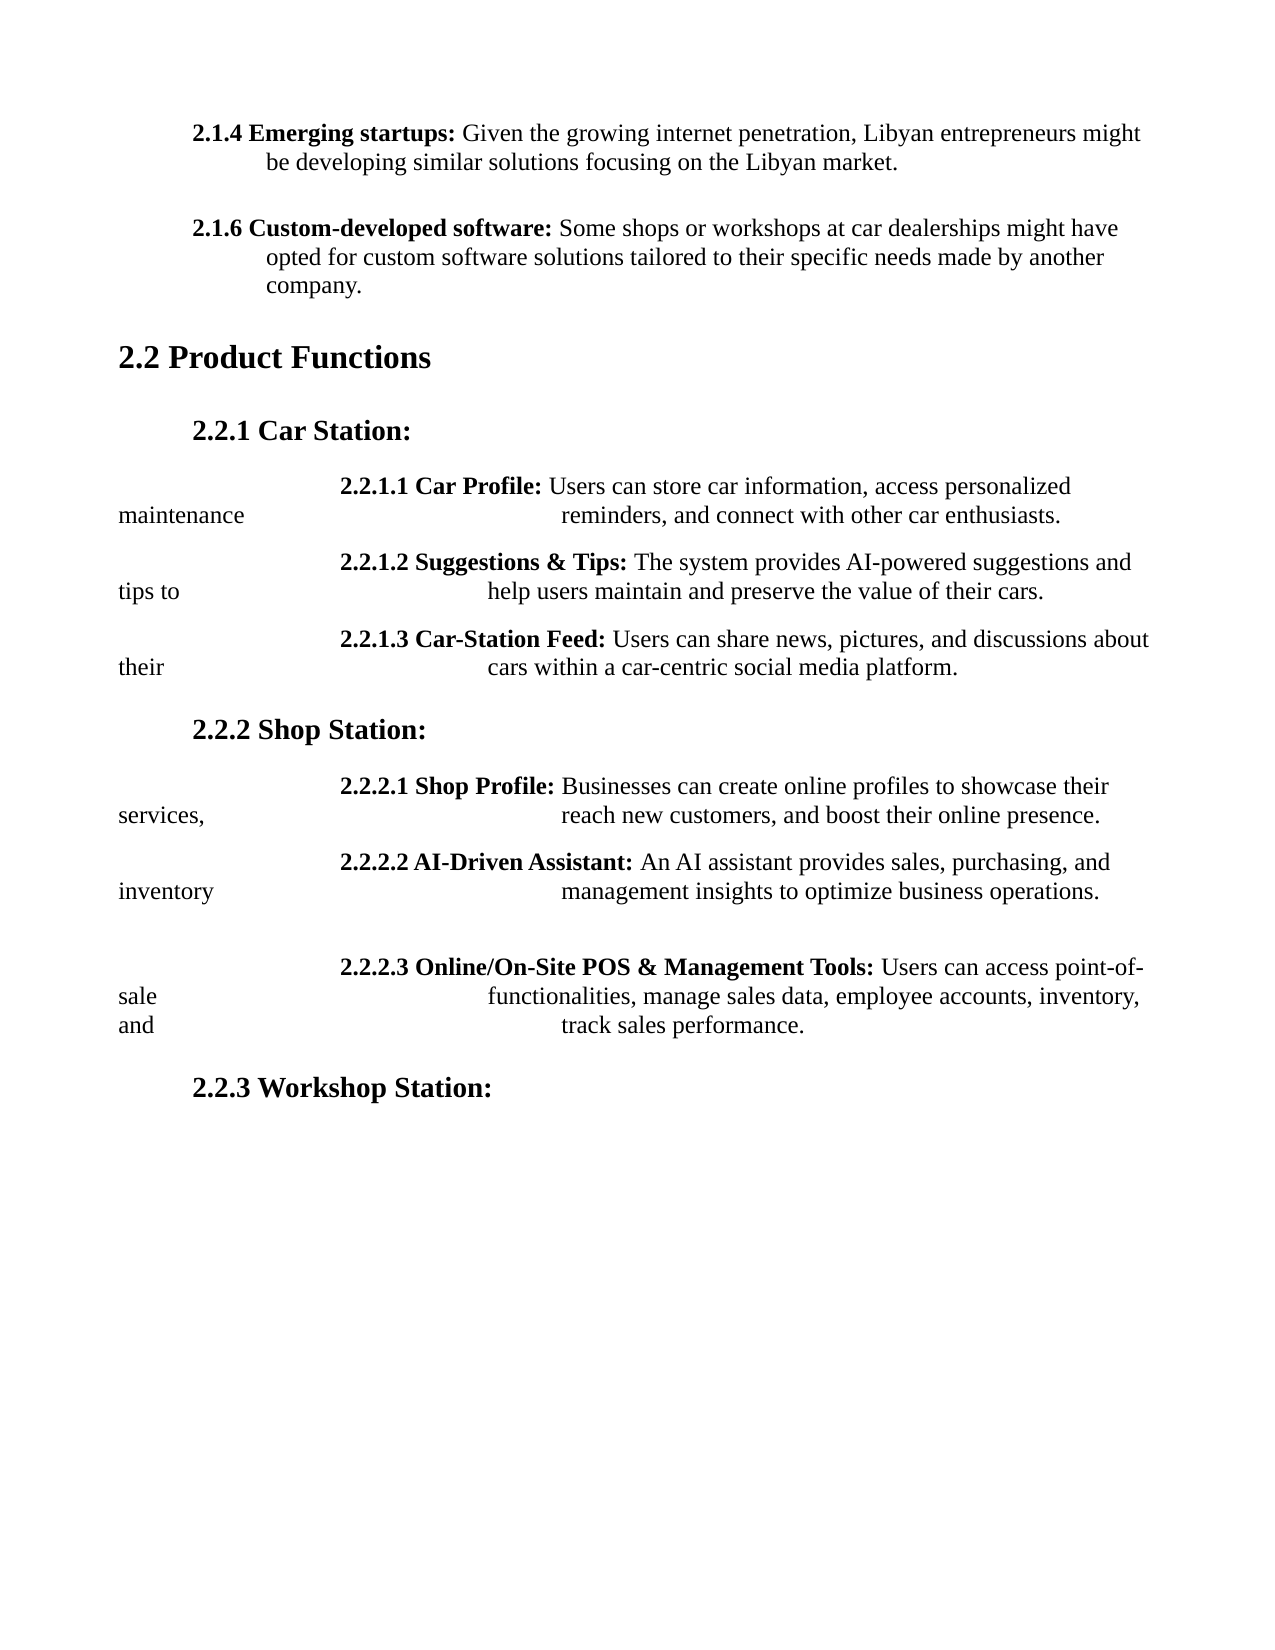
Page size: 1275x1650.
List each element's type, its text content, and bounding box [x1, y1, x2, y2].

subtitle 2.2.1.3 Car-Station Feed: Users can share news, pictures, and discussions about their cars within a car-centric social media platform. [118, 624, 1157, 681]
subtitle 2.2.2.2 AI-Driven Assistant: An AI assistant provides sales, purchasing, and inventory management insights to optimize business operations. [118, 847, 1157, 905]
subtitle 2.1.4 Emerging startups: Given the growing internet penetration, Libyan entrepreneurs might be developing similar solutions focusing on the Libyan market. [118, 118, 1157, 176]
subtitle 2.2.2 Shop Station: [118, 712, 1157, 746]
subtitle 2.2.1.2 Suggestions & Tips: The system provides AI-powered suggestions and tips to help users maintain and preserve the value of their cars. [118, 547, 1157, 605]
subtitle 2.1.6 Custom-developed software: Some shops or workshops at car dealerships might have opted for custom software solutions tailored to their specific needs made by another company. [118, 213, 1157, 299]
subtitle 2.2.1.1 Car Profile: Users can store car information, access personalized maintenance reminders, and connect with other car enthusiasts. [118, 471, 1157, 529]
subtitle 2.2.2.1 Shop Profile: Businesses can create online profiles to showcase their services, reach new customers, and boost their online presence. [118, 771, 1157, 828]
subtitle 2.2.3 Workshop Station: [118, 1070, 1157, 1103]
subtitle 2.2.1 Car Station: [118, 413, 1157, 446]
subtitle 2.2 Product Functions [118, 337, 1157, 375]
subtitle 2.2.2.3 Online/On-Site POS & Management Tools: Users can access point-of-sale functionalities, manage sales data, employee accounts, inventory, and track sales performance. [118, 952, 1157, 1038]
